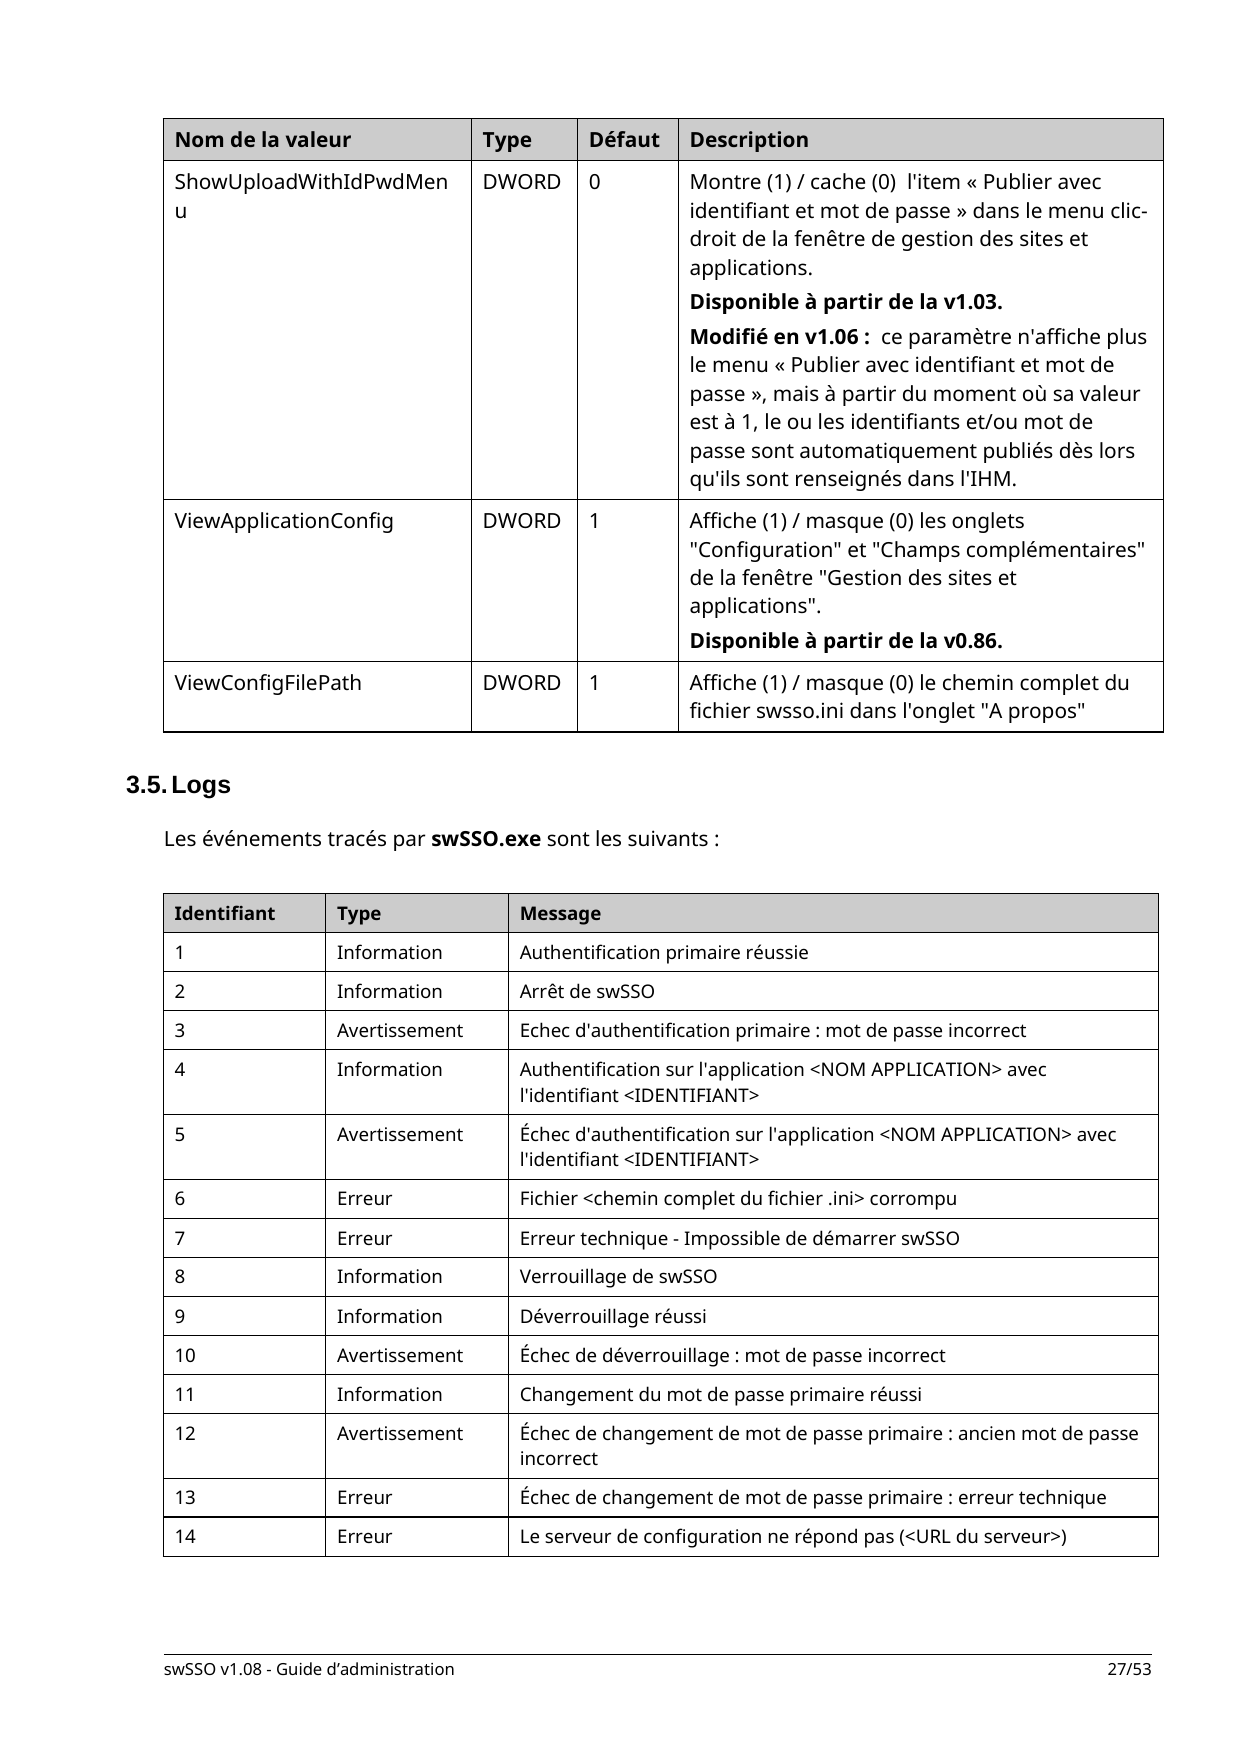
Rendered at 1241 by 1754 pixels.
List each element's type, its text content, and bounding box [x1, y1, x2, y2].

table_cell 8 [164, 1258, 325, 1296]
table_cell ViewApplicationConfig [164, 500, 471, 661]
table_cell Avertissement [326, 1336, 508, 1374]
table_cell 12 [164, 1414, 325, 1477]
table_cell Information [326, 1375, 508, 1413]
table_cell Avertissement [326, 1414, 508, 1477]
table_cell Information [326, 933, 508, 971]
table_cell Erreur [326, 1518, 508, 1556]
table_cell Erreur technique - Impossible de démarrer swSSO [509, 1219, 1158, 1257]
table_header Identifiant [164, 894, 325, 932]
table_cell 4 [164, 1050, 325, 1114]
table_cell Déverrouillage réussi [509, 1297, 1158, 1335]
table_cell Échec d'authentification sur l'application <NOM APPLICATION> avec l'identifiant <IDENTIFIANT> [509, 1115, 1158, 1178]
table_cell Avertissement [326, 1115, 508, 1178]
table_header Type [472, 119, 577, 160]
table_cell 6 [164, 1180, 325, 1217]
table_cell Information [326, 972, 508, 1010]
table_cell Authentification sur l'application <NOM APPLICATION> avec l'identifiant <IDENTIFIANT> [509, 1050, 1158, 1114]
table_cell Verrouillage de swSSO [509, 1258, 1158, 1296]
table_cell 10 [164, 1336, 325, 1374]
table_cell DWORD [472, 500, 577, 661]
table_cell 5 [164, 1115, 325, 1178]
table_cell 9 [164, 1297, 325, 1335]
table_cell Information [326, 1297, 508, 1335]
table_cell Changement du mot de passe primaire réussi [509, 1375, 1158, 1413]
table_cell 1 [578, 500, 678, 661]
table_cell 0 [578, 161, 678, 499]
table_cell Affiche (1) / masque (0) le chemin complet du fichier swsso.ini dans l'onglet "A propos" [679, 662, 1163, 731]
table_cell Échec de déverrouillage : mot de passe incorrect [509, 1336, 1158, 1374]
table_header Nom de la valeur [164, 119, 471, 160]
table_cell 2 [164, 972, 325, 1010]
table_header Message [509, 894, 1158, 932]
table_cell Le serveur de configuration ne répond pas (<URL du serveur>) [509, 1518, 1158, 1556]
table_cell Montre (1) / cache (0) l'item « Publier avec identifiant et mot de passe » dans le menu clic-droit de la fenêtre de gestion des sites et applications. Disponible à partir de la v1.03. Modifié en v1.06 : ce paramètre n'affiche plus le menu « Publier avec identifiant et mot de passe », mais à partir du moment où sa valeur est à 1, le ou les identifiants et/ou mot de passe sont automatiquement publiés dès lors qu'ils sont renseignés dans l'IHM. [679, 161, 1163, 499]
table_cell Affiche (1) / masque (0) les onglets "Configuration" et "Champs complémentaires" de la fenêtre "Gestion des sites et applications". Disponible à partir de la v0.86. [679, 500, 1163, 661]
table_cell Information [326, 1050, 508, 1114]
subtitle Logs [126, 770, 1152, 799]
table_header Défaut [578, 119, 678, 160]
table_cell DWORD [472, 662, 577, 731]
text Les événements tracés par swSSO.exe sont les suivants : [164, 824, 1152, 852]
table_cell 14 [164, 1518, 325, 1556]
table_cell ShowUploadWithIdPwdMenu [164, 161, 471, 499]
table_cell Information [326, 1258, 508, 1296]
table_header Type [326, 894, 508, 932]
table_cell Fichier <chemin complet du fichier .ini> corrompu [509, 1180, 1158, 1217]
table_cell 11 [164, 1375, 325, 1413]
table_cell 1 [578, 662, 678, 731]
table_cell Avertissement [326, 1011, 508, 1049]
table_cell DWORD [472, 161, 577, 499]
table_cell ViewConfigFilePath [164, 662, 471, 731]
table_cell Echec d'authentification primaire : mot de passe incorrect [509, 1011, 1158, 1049]
table_cell Authentification primaire réussie [509, 933, 1158, 971]
table_header Description [679, 119, 1163, 160]
table_cell Erreur [326, 1479, 508, 1516]
table_cell Échec de changement de mot de passe primaire : erreur technique [509, 1479, 1158, 1516]
table_cell Échec de changement de mot de passe primaire : ancien mot de passe incorrect [509, 1414, 1158, 1477]
table_cell 7 [164, 1219, 325, 1257]
table_cell Erreur [326, 1219, 508, 1257]
table_cell Arrêt de swSSO [509, 972, 1158, 1010]
table_cell 13 [164, 1479, 325, 1516]
table_cell 1 [164, 933, 325, 971]
table_cell Erreur [326, 1180, 508, 1217]
table_cell 3 [164, 1011, 325, 1049]
